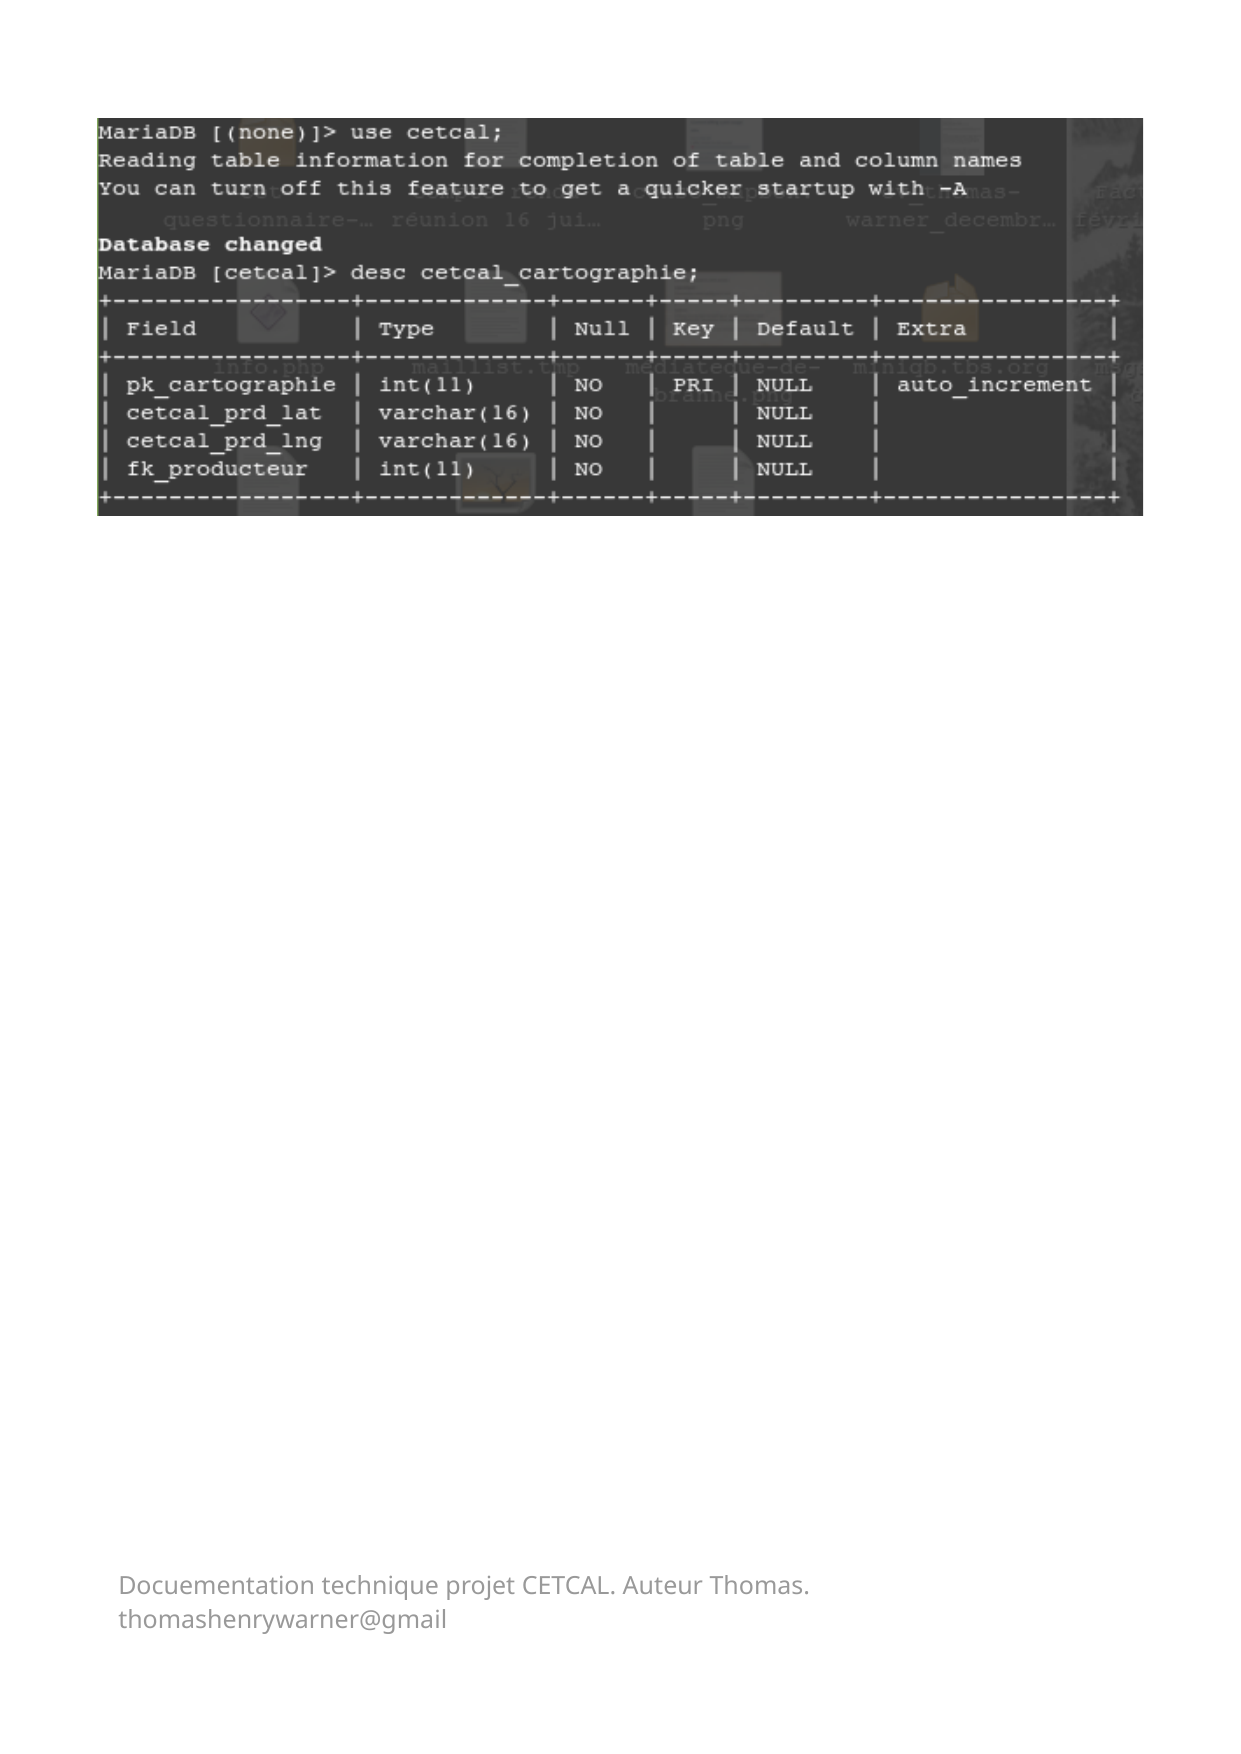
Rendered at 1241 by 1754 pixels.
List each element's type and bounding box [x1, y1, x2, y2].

picture [97, 118, 1144, 516]
